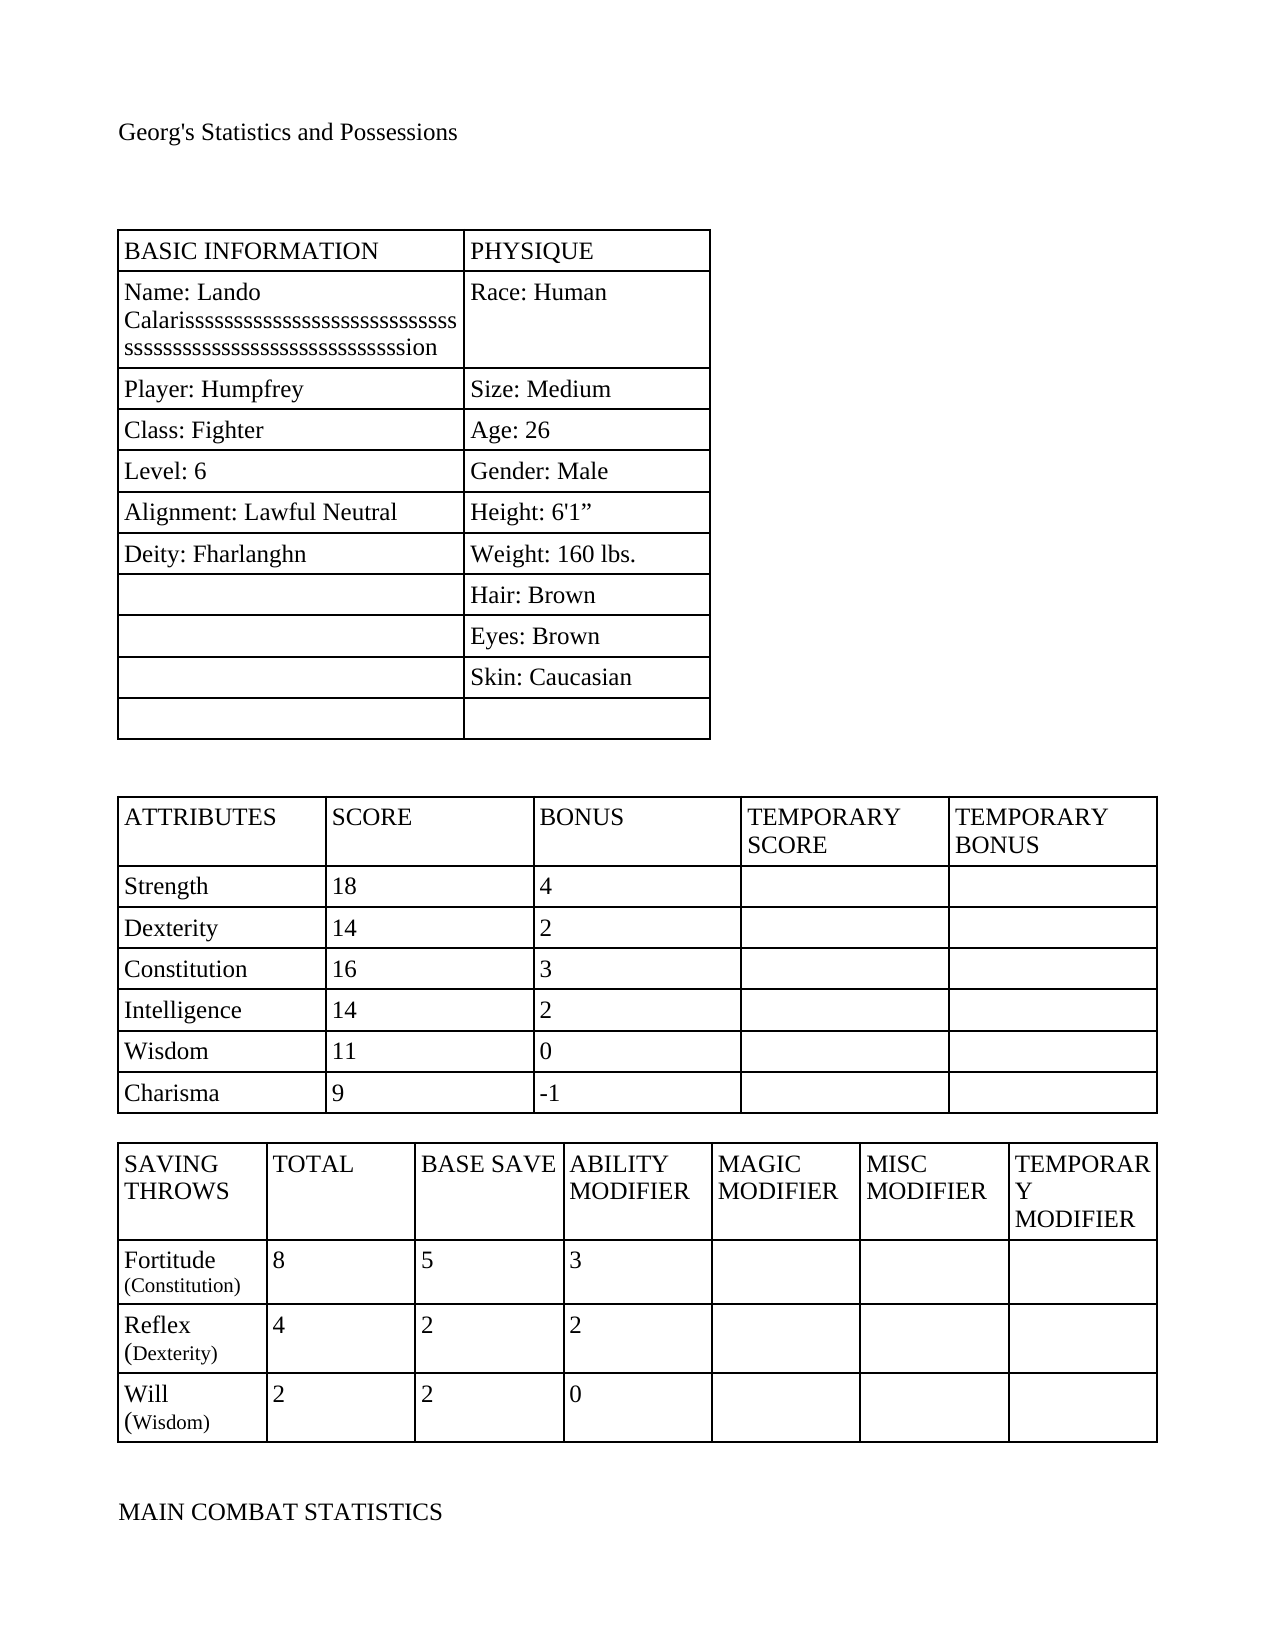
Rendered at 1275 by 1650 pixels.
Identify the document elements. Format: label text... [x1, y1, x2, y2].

table_cell [713, 1241, 859, 1303]
table_cell Intelligence [119, 990, 325, 1029]
table_cell [742, 1032, 948, 1071]
table_cell 3 [535, 949, 740, 988]
table_cell 4 [268, 1305, 414, 1372]
table_cell Hair: Brown [465, 575, 709, 614]
table_cell Race: Human [465, 272, 709, 367]
table_cell 9 [327, 1073, 533, 1112]
table_cell Reflex (Dexterity) [119, 1305, 266, 1372]
table_cell Constitution [119, 949, 325, 988]
table_header SCORE [327, 798, 533, 864]
table_header MISC MODIFIER [861, 1144, 1008, 1238]
table_cell 0 [535, 1032, 740, 1071]
table_cell Gender: Male [465, 451, 709, 491]
table_cell Will (Wisdom) [119, 1374, 266, 1441]
table_cell Charisma [119, 1073, 325, 1112]
table_cell [119, 699, 463, 738]
table_cell [119, 658, 463, 697]
table_cell [465, 699, 709, 738]
table_cell Level: 6 [119, 451, 463, 491]
table_header PHYSIQUE [465, 231, 709, 270]
table_cell [950, 990, 1156, 1029]
table_cell 5 [416, 1241, 563, 1303]
table_cell Weight: 160 lbs. [465, 534, 709, 573]
table_cell [950, 1032, 1156, 1071]
table_cell [950, 867, 1156, 906]
table_cell Name: Lando Calarisssssssssssssssssssssssssssssssssssssssssssssssssssssssssion [119, 272, 463, 367]
table_cell Fortitude (Constitution) [119, 1241, 266, 1303]
table_cell [861, 1305, 1008, 1372]
table_cell 14 [327, 908, 533, 947]
table_header TEMPORARY BONUS [950, 798, 1156, 864]
table_cell 8 [268, 1241, 414, 1303]
table_cell 14 [327, 990, 533, 1029]
table_header TEMPORARY SCORE [742, 798, 948, 864]
text MAIN COMBAT STATISTICS [118, 1498, 1157, 1526]
table_header BASIC INFORMATION [119, 231, 463, 270]
table_cell 16 [327, 949, 533, 988]
table_header TOTAL [268, 1144, 414, 1238]
table_cell [742, 1073, 948, 1112]
table_cell [742, 949, 948, 988]
table_cell [950, 1073, 1156, 1112]
table_cell Class: Fighter [119, 410, 463, 449]
table_cell -1 [535, 1073, 740, 1112]
table_cell Deity: Fharlanghn [119, 534, 463, 573]
table_cell [713, 1374, 859, 1441]
table_cell 11 [327, 1032, 533, 1071]
table_cell Height: 6'1” [465, 493, 709, 532]
table_cell Wisdom [119, 1032, 325, 1071]
table_cell [742, 867, 948, 906]
table_header BONUS [535, 798, 740, 864]
table_cell [713, 1305, 859, 1372]
table_cell Alignment: Lawful Neutral [119, 493, 463, 532]
table_cell 2 [535, 908, 740, 947]
table_header MAGIC MODIFIER [713, 1144, 859, 1238]
table_cell Player: Humpfrey [119, 369, 463, 408]
table_cell 4 [535, 867, 740, 906]
table_cell 2 [416, 1305, 563, 1372]
table_header ATTRIBUTES [119, 798, 325, 864]
table_cell 3 [565, 1241, 711, 1303]
table_cell [742, 990, 948, 1029]
table_header BASE SAVE [416, 1144, 563, 1238]
table_cell Age: 26 [465, 410, 709, 449]
table_cell [1010, 1374, 1156, 1441]
table_header SAVING THROWS [119, 1144, 266, 1238]
table_cell 2 [535, 990, 740, 1029]
table_header ABILITY MODIFIER [565, 1144, 711, 1238]
table_cell Skin: Caucasian [465, 658, 709, 697]
table_cell Dexterity [119, 908, 325, 947]
table_cell 2 [416, 1374, 563, 1441]
table_cell [119, 616, 463, 656]
table_cell [1010, 1241, 1156, 1303]
table_cell 18 [327, 867, 533, 906]
table_cell 2 [565, 1305, 711, 1372]
table_cell [1010, 1305, 1156, 1372]
table_cell [861, 1374, 1008, 1441]
table_cell Size: Medium [465, 369, 709, 408]
table_cell 0 [565, 1374, 711, 1441]
table_cell Strength [119, 867, 325, 906]
table_header TEMPORARY MODIFIER [1010, 1144, 1156, 1238]
table_cell [119, 575, 463, 614]
table_cell Eyes: Brown [465, 616, 709, 656]
table_cell [861, 1241, 1008, 1303]
table_cell [742, 908, 948, 947]
table_cell [950, 908, 1156, 947]
text Georg's Statistics and Possessions [118, 118, 1157, 146]
table_cell [950, 949, 1156, 988]
table_cell 2 [268, 1374, 414, 1441]
